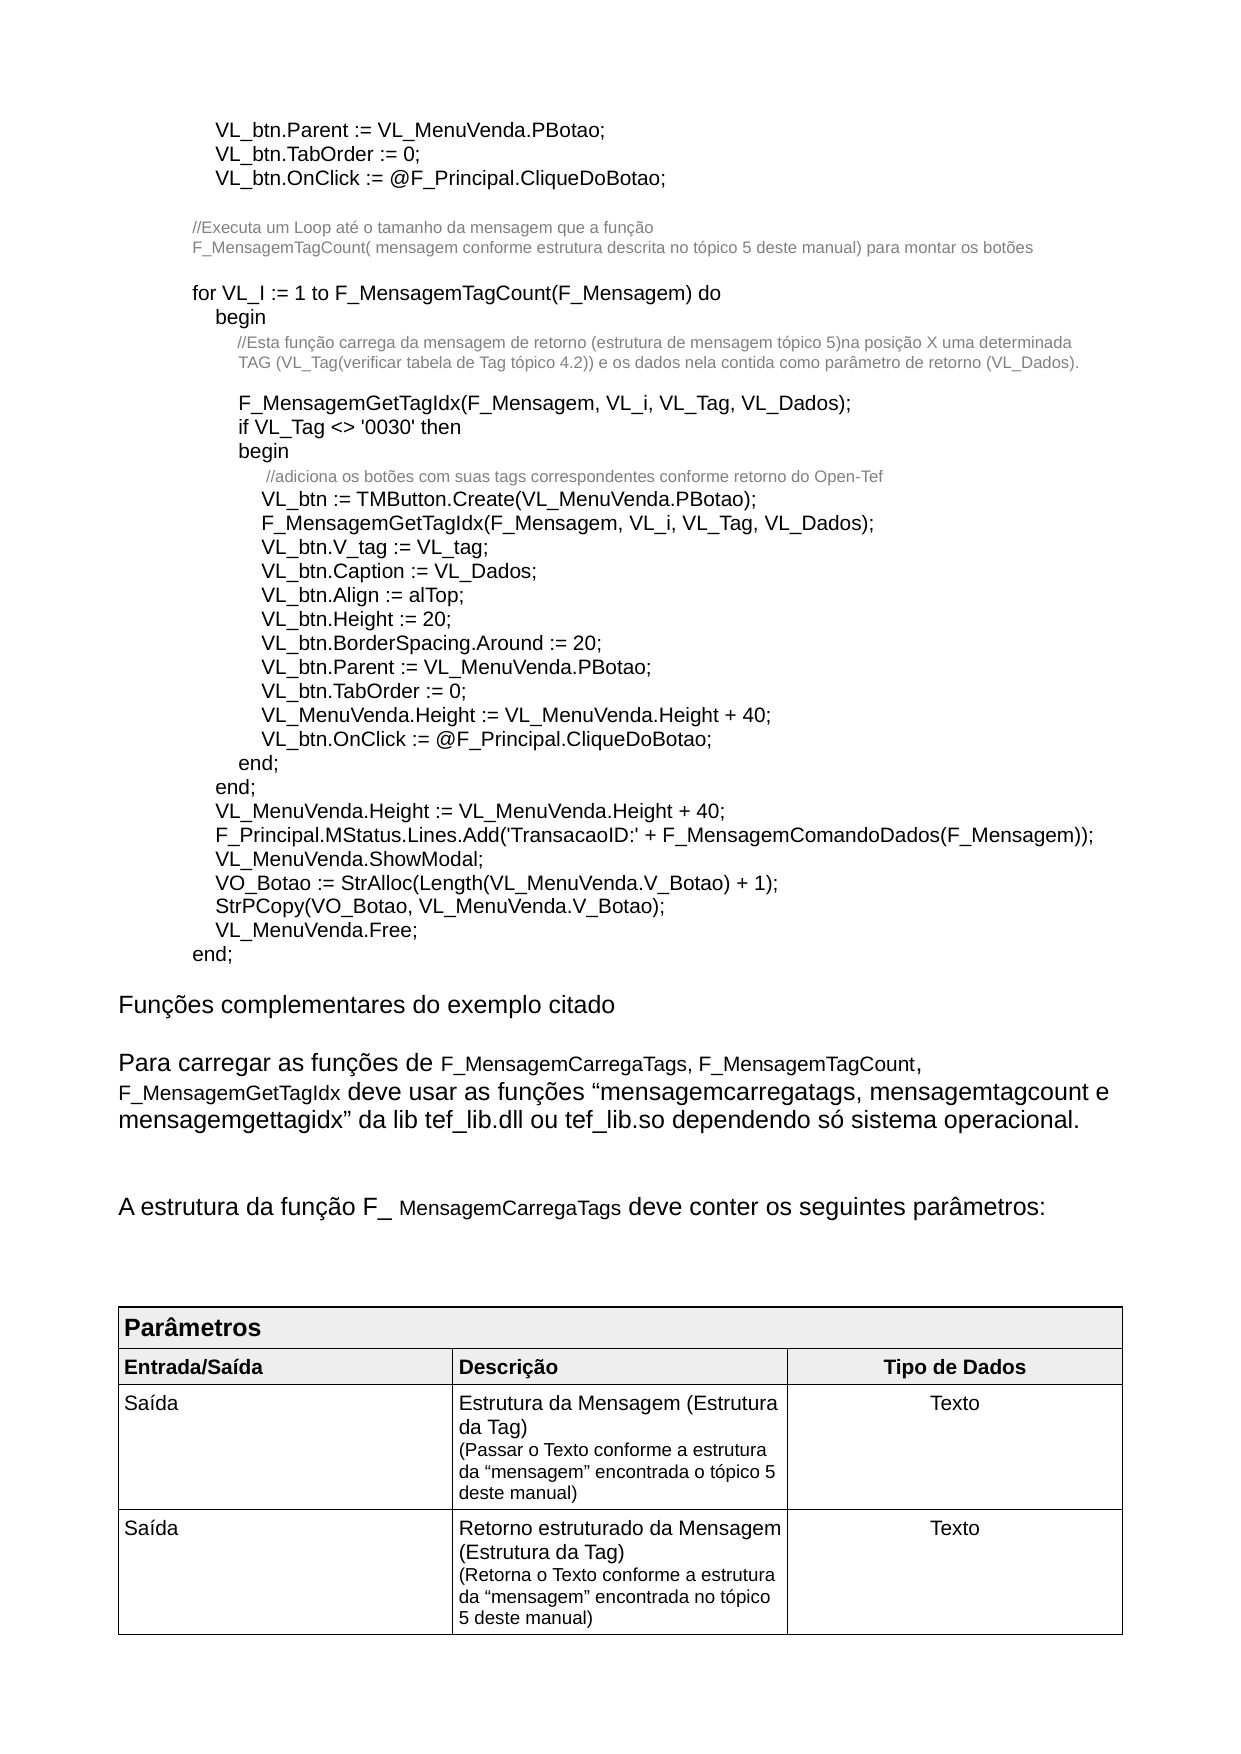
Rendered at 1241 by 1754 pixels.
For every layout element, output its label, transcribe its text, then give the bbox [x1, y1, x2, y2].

text if VL_Tag <> '0030' then [118, 415, 1122, 439]
text VL_MenuVenda.Height := VL_MenuVenda.Height + 40; [118, 703, 1122, 727]
text VL_btn.Height := 20; [118, 607, 1122, 631]
text VL_btn.Parent := VL_MenuVenda.PBotao; [118, 655, 1122, 679]
text end; [118, 774, 1122, 798]
text VL_btn.OnClick := @F_Principal.CliqueDoBotao; [118, 166, 1122, 190]
text VL_MenuVenda.Free; [118, 918, 1122, 942]
text VL_MenuVenda.Height := VL_MenuVenda.Height + 40; [118, 798, 1122, 822]
text F_Principal.MStatus.Lines.Add('TransacaoID:' + F_MensagemComandoDados(F_Mensagem)); [118, 822, 1122, 846]
text F_MensagemGetTagIdx(F_Mensagem, VL_i, VL_Tag, VL_Dados); [118, 391, 1122, 415]
table_cell Retorno estruturado da Mensagem (Estrutura da Tag) (Retorna o Texto conforme a estrutura da “mensagem” encontrada no tópico 5 deste manual) [453, 1510, 787, 1634]
text begin [118, 439, 1122, 463]
text VL_btn.TabOrder := 0; [118, 679, 1122, 703]
table_cell Descrição [453, 1349, 787, 1384]
text Funções complementares do exemplo citado [118, 990, 1122, 1019]
text VL_btn.OnClick := @F_Principal.CliqueDoBotao; [118, 727, 1122, 751]
text begin [118, 305, 1122, 329]
text //Executa um Loop até o tamanho da mensagem que a função [118, 214, 1122, 238]
text VO_Botao := StrAlloc(Length(VL_MenuVenda.V_Botao) + 1); [118, 870, 1122, 894]
text F_MensagemTagCount( mensagem conforme estrutura descrita no tópico 5 deste manual) para montar os botões [118, 238, 1122, 257]
text StrPCopy(VO_Botao, VL_MenuVenda.V_Botao); [118, 894, 1122, 918]
text end; [118, 942, 1122, 966]
table_cell Saída [119, 1385, 452, 1509]
text for VL_I := 1 to F_MensagemTagCount(F_Mensagem) do [118, 281, 1122, 305]
text VL_btn.BorderSpacing.Around := 20; [118, 631, 1122, 655]
text VL_btn.TabOrder := 0; [118, 142, 1122, 166]
table_cell Tipo de Dados [788, 1349, 1122, 1384]
text VL_btn.Align := alTop; [118, 583, 1122, 607]
text VL_MenuVenda.ShowModal; [118, 846, 1122, 870]
text end; [118, 751, 1122, 774]
table_cell Estrutura da Mensagem (Estrutura da Tag) (Passar o Texto conforme a estrutura da “mensagem” encontrada o tópico 5 deste manual) [453, 1385, 787, 1509]
text VL_btn.Parent := VL_MenuVenda.PBotao; [118, 118, 1122, 142]
text //adiciona os botões com suas tags correspondentes conforme retorno do Open-Tef [118, 463, 1122, 487]
text VL_btn := TMButton.Create(VL_MenuVenda.PBotao); [118, 487, 1122, 511]
text A estrutura da função F_ MensagemCarregaTags deve conter os seguintes parâmetros: [118, 1191, 1122, 1220]
table_cell Saída [119, 1510, 452, 1634]
text VL_btn.V_tag := VL_tag; [118, 535, 1122, 559]
table_cell Texto [788, 1385, 1122, 1509]
text VL_btn.Caption := VL_Dados; [118, 559, 1122, 583]
text TAG (VL_Tag(verificar tabela de Tag tópico 4.2)) e os dados nela contida como parâmetro de retorno (VL_Dados). [118, 353, 1122, 372]
text Para carregar as funções de F_MensagemCarregaTags, F_MensagemTagCount, F_MensagemGetTagIdx deve usar as funções “mensagemcarregatags, mensagemtagcount e mensagemgettagidx” da lib tef_lib.dll ou tef_lib.so dependendo só sistema operacional. [118, 1048, 1122, 1134]
table_cell Texto [788, 1510, 1122, 1634]
text //Esta função carrega da mensagem de retorno (estrutura de mensagem tópico 5)na posição X uma determinada [118, 329, 1122, 353]
table_header Parâmetros [119, 1308, 1122, 1348]
table_cell Entrada/Saída [119, 1349, 452, 1384]
text F_MensagemGetTagIdx(F_Mensagem, VL_i, VL_Tag, VL_Dados); [118, 511, 1122, 535]
